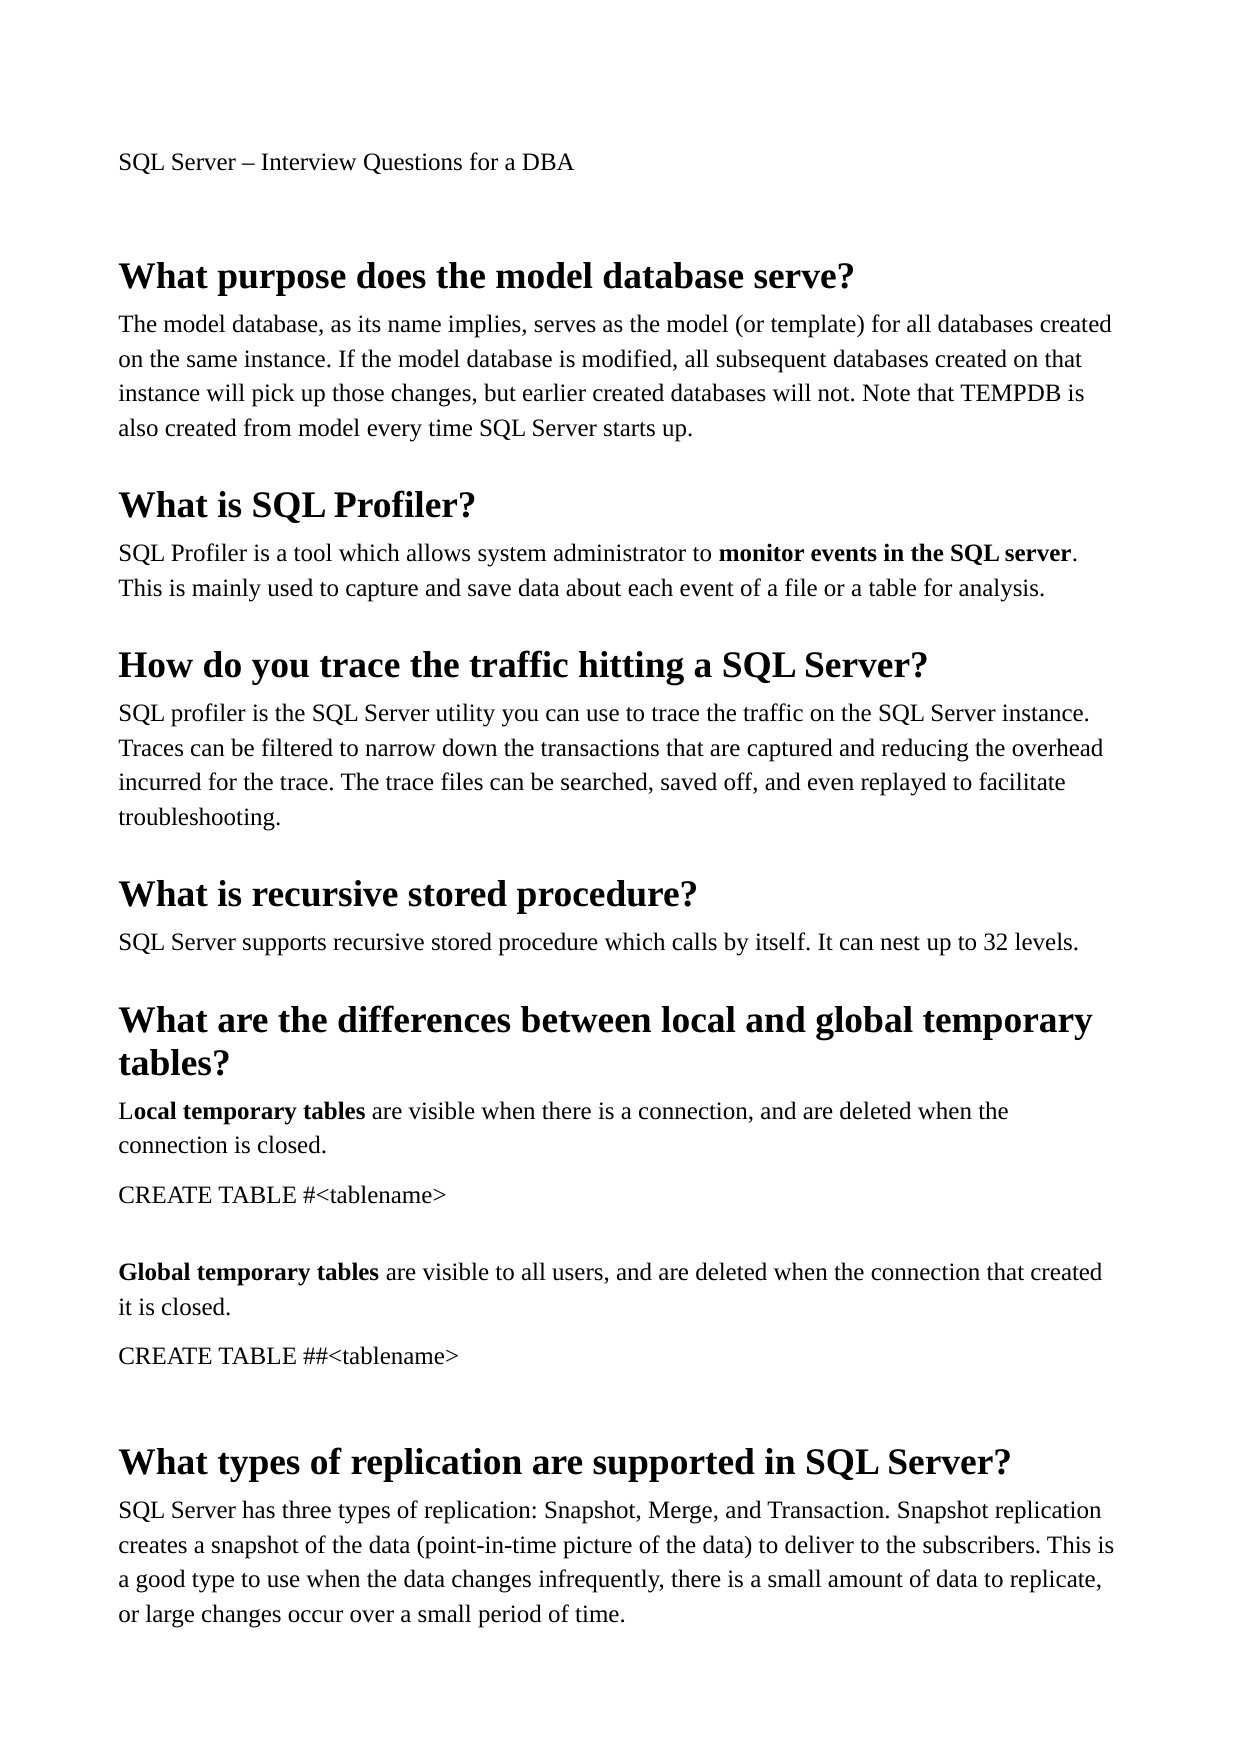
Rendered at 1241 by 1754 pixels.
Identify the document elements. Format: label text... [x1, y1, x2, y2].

subtitle What is recursive stored procedure? [118, 872, 1122, 915]
subtitle What are the differences between local and global temporary tables? [118, 997, 1122, 1084]
text CREATE TABLE ##<tablename> [118, 1341, 1122, 1370]
subtitle How do you trace the traffic hitting a SQL Server? [118, 643, 1122, 686]
text Local temporary tables are visible when there is a connection, and are deleted when the connection is closed. [118, 1096, 1122, 1159]
subtitle What purpose does the model database serve? [118, 254, 1122, 297]
text SQL Server – Interview Questions for a DBA [118, 147, 1122, 176]
subtitle What is SQL Profiler? [118, 483, 1122, 526]
text The model database, as its name implies, serves as the model (or template) for all databases created on the same instance. If the model database is modified, all subsequent databases created on that instance will pick up those changes, but earlier created databases will not. Note that TEMPDB is also created from model every time SQL Server starts up. [118, 309, 1122, 442]
text SQL profiler is the SQL Server utility you can use to trace the traffic on the SQL Server instance. Traces can be filtered to narrow down the transactions that are captured and reducing the overhead incurred for the trace. The trace files can be searched, saved off, and even replayed to facilitate troubleshooting. [118, 698, 1122, 831]
text CREATE TABLE #<tablename> [118, 1180, 1122, 1208]
subtitle What types of replication are supported in SQL Server? [118, 1440, 1122, 1483]
text SQL Server has three types of replication: Snapshot, Merge, and Transaction. Snapshot replication creates a snapshot of the data (point-in-time picture of the data) to deliver to the subscribers. This is a good type to use when the data changes infrequently, there is a small amount of data to replicate, or large changes occur over a small period of time. [118, 1495, 1122, 1627]
text Global temporary tables are visible to all users, and are deleted when the connection that created it is closed. [118, 1257, 1122, 1321]
text SQL Profiler is a tool which allows system administrator to monitor events in the SQL server. This is mainly used to capture and save data about each event of a file or a table for analysis. [118, 538, 1122, 602]
text SQL Server supports recursive stored procedure which calls by itself. It can nest up to 32 levels. [118, 927, 1122, 956]
